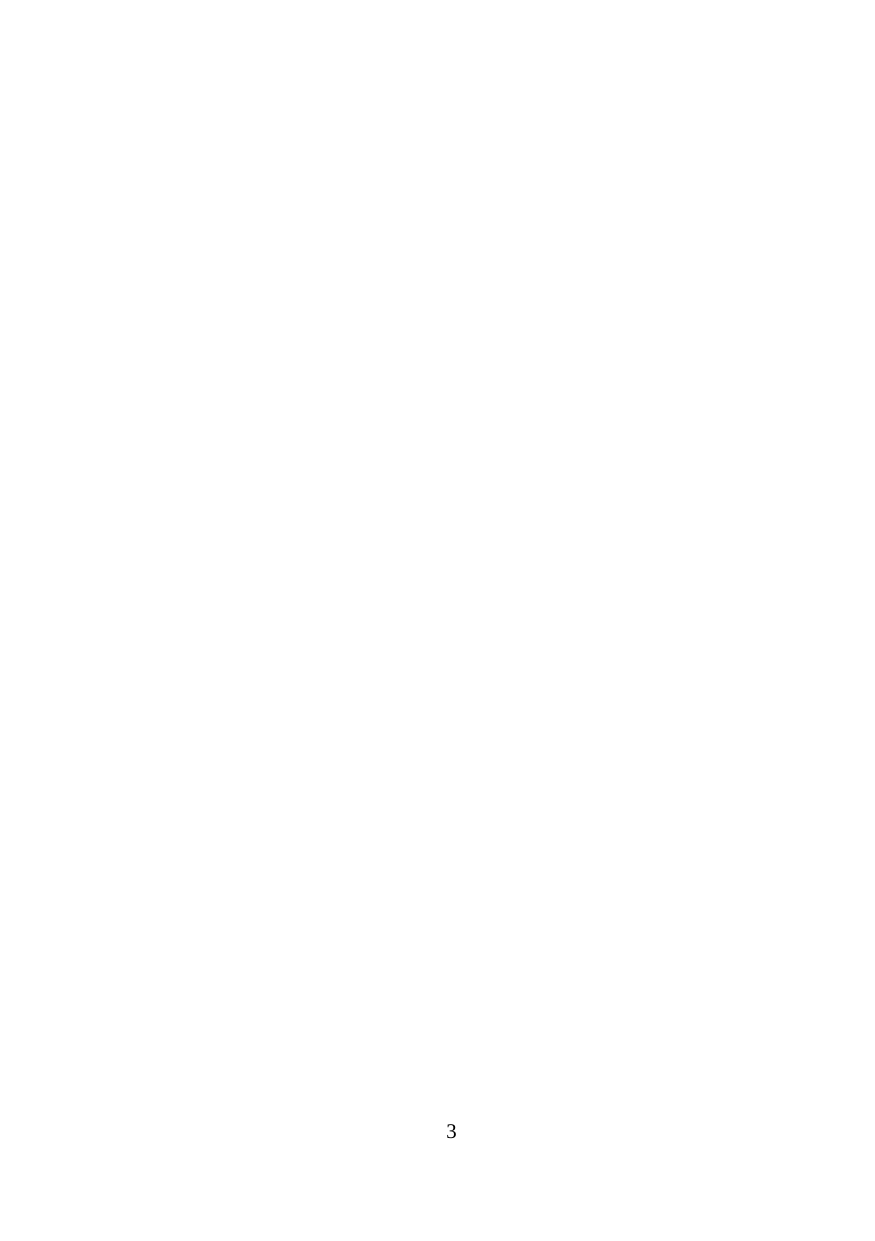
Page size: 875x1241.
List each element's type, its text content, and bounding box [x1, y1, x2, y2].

subtitle NIP. 197310272000031001 [147, 580, 756, 604]
subtitle MULTIHOP ALGORITHM AND AUTOMATIC ROUTE FINDING FOR COMMUNICATION SYSTEM IN WIRELESS ELECTRICAL POWER MONITORING [147, 267, 756, 339]
subtitle Rusminto Tjatur Widodo, S.T., D.Eng [147, 628, 756, 652]
subtitle 2016 [147, 907, 756, 936]
subtitle NRP. 7104 040 041 [147, 460, 756, 484]
subtitle POLITEKNIK ELEKTRONIKA NEGERI SURABAYA [147, 878, 756, 907]
subtitle DEPARTEMEN TEKNIK ELEKTRO [147, 849, 756, 878]
subtitle Hariski Priyo Sangadi [147, 436, 756, 460]
subtitle Bambang Sumantri, S.T., M.Sc [147, 700, 756, 724]
subtitle PROGRAM STUDI TEKNIK ELEKTRONIKA [147, 821, 756, 849]
subtitle Dosen Pembimbing : [147, 508, 756, 532]
subtitle Ali Husein Alasiry, S.T., M.Eng [147, 556, 756, 580]
subtitle NIP. 196604231989031001 [147, 652, 756, 676]
subtitle 2012 [147, 936, 756, 960]
subtitle NIP. 197812102003121002 [147, 724, 756, 748]
subtitle ALGORITMA MULTIHOP DAN PENCARIAN RUTE OTOMATIS UNTUK SISTEM KOMUNIKASI PADA MONITORING DAYA LISTRIK SECARA WIRELESS [147, 171, 756, 243]
subtitle Oleh: [147, 388, 756, 412]
